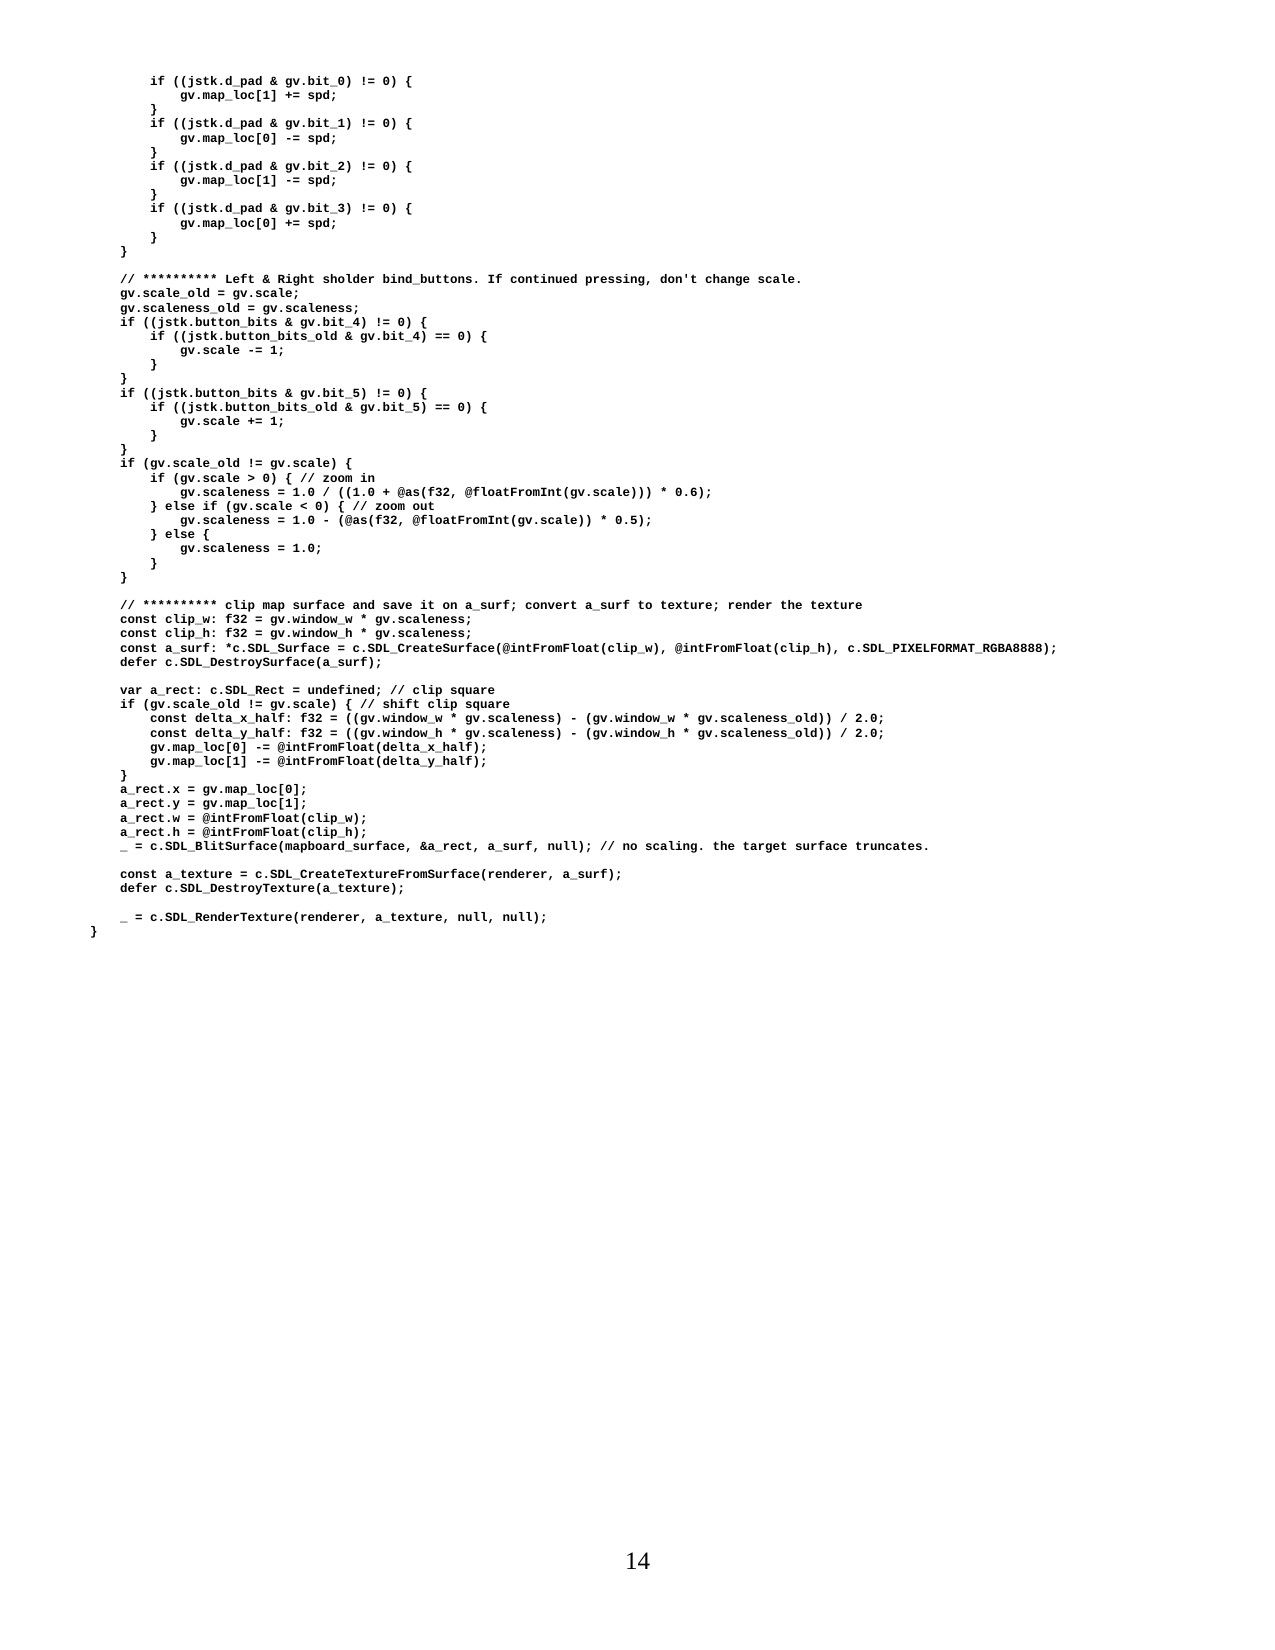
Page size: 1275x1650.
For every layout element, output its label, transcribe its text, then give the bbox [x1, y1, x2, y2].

text // ********** Left & Right sholder bind_buttons. If continued pressing, don't change scale. [90, 273, 1185, 287]
text } [90, 245, 1185, 259]
text gv.scaleness_old = gv.scaleness; [90, 302, 1185, 316]
text gv.scale += 1; [90, 415, 1185, 429]
text } [90, 146, 1185, 160]
text gv.map_loc[1] += spd; [90, 89, 1185, 103]
text const delta_y_half: f32 = ((gv.window_h * gv.scaleness) - (gv.window_h * gv.scaleness_old)) / 2.0; [90, 727, 1185, 741]
text if (gv.scale_old != gv.scale) { [90, 457, 1185, 472]
text } [90, 769, 1185, 783]
text a_rect.w = @intFromFloat(clip_w); [90, 812, 1185, 826]
text } [90, 429, 1185, 443]
text } [90, 103, 1185, 117]
text gv.scaleness = 1.0; [90, 542, 1185, 557]
text } [90, 188, 1185, 202]
text if (gv.scale_old != gv.scale) { // shift clip square [90, 698, 1185, 712]
text } else { [90, 528, 1185, 542]
text if (gv.scale > 0) { // zoom in [90, 472, 1185, 486]
text gv.scaleness = 1.0 - (@as(f32, @floatFromInt(gv.scale)) * 0.5); [90, 514, 1185, 528]
text if ((jstk.d_pad & gv.bit_0) != 0) { [90, 75, 1185, 89]
text defer c.SDL_DestroyTexture(a_texture); [90, 882, 1185, 897]
text // ********** clip map surface and save it on a_surf; convert a_surf to texture; render the texture [90, 599, 1185, 613]
text const clip_h: f32 = gv.window_h * gv.scaleness; [90, 627, 1185, 642]
text } [90, 925, 1185, 939]
text } [90, 571, 1185, 585]
text gv.map_loc[1] -= @intFromFloat(delta_y_half); [90, 755, 1185, 769]
text gv.scaleness = 1.0 / ((1.0 + @as(f32, @floatFromInt(gv.scale))) * 0.6); [90, 486, 1185, 500]
text a_rect.y = gv.map_loc[1]; [90, 797, 1185, 812]
text const clip_w: f32 = gv.window_w * gv.scaleness; [90, 613, 1185, 627]
text gv.map_loc[1] -= spd; [90, 174, 1185, 188]
text if ((jstk.d_pad & gv.bit_3) != 0) { [90, 202, 1185, 217]
text _ = c.SDL_BlitSurface(mapboard_surface, &a_rect, a_surf, null); // no scaling. the target surface truncates. [90, 840, 1185, 854]
text const delta_x_half: f32 = ((gv.window_w * gv.scaleness) - (gv.window_w * gv.scaleness_old)) / 2.0; [90, 712, 1185, 727]
text gv.scale -= 1; [90, 344, 1185, 358]
text if ((jstk.button_bits & gv.bit_5) != 0) { [90, 387, 1185, 401]
text var a_rect: c.SDL_Rect = undefined; // clip square [90, 684, 1185, 698]
text const a_surf: *c.SDL_Surface = c.SDL_CreateSurface(@intFromFloat(clip_w), @intFromFloat(clip_h), c.SDL_PIXELFORMAT_RGBA8888); [90, 642, 1185, 656]
text } else if (gv.scale < 0) { // zoom out [90, 500, 1185, 514]
text if ((jstk.button_bits_old & gv.bit_4) == 0) { [90, 330, 1185, 344]
text if ((jstk.d_pad & gv.bit_1) != 0) { [90, 117, 1185, 132]
text a_rect.h = @intFromFloat(clip_h); [90, 826, 1185, 840]
text } [90, 557, 1185, 571]
text gv.map_loc[0] += spd; [90, 217, 1185, 231]
text a_rect.x = gv.map_loc[0]; [90, 783, 1185, 797]
text } [90, 372, 1185, 387]
text gv.map_loc[0] -= spd; [90, 132, 1185, 146]
text const a_texture = c.SDL_CreateTextureFromSurface(renderer, a_surf); [90, 868, 1185, 882]
text _ = c.SDL_RenderTexture(renderer, a_texture, null, null); [90, 911, 1185, 925]
text if ((jstk.d_pad & gv.bit_2) != 0) { [90, 160, 1185, 174]
text } [90, 358, 1185, 372]
text } [90, 443, 1185, 457]
text } [90, 231, 1185, 245]
text defer c.SDL_DestroySurface(a_surf); [90, 656, 1185, 670]
text if ((jstk.button_bits_old & gv.bit_5) == 0) { [90, 401, 1185, 415]
text gv.map_loc[0] -= @intFromFloat(delta_x_half); [90, 741, 1185, 755]
text gv.scale_old = gv.scale; [90, 287, 1185, 302]
text if ((jstk.button_bits & gv.bit_4) != 0) { [90, 316, 1185, 330]
